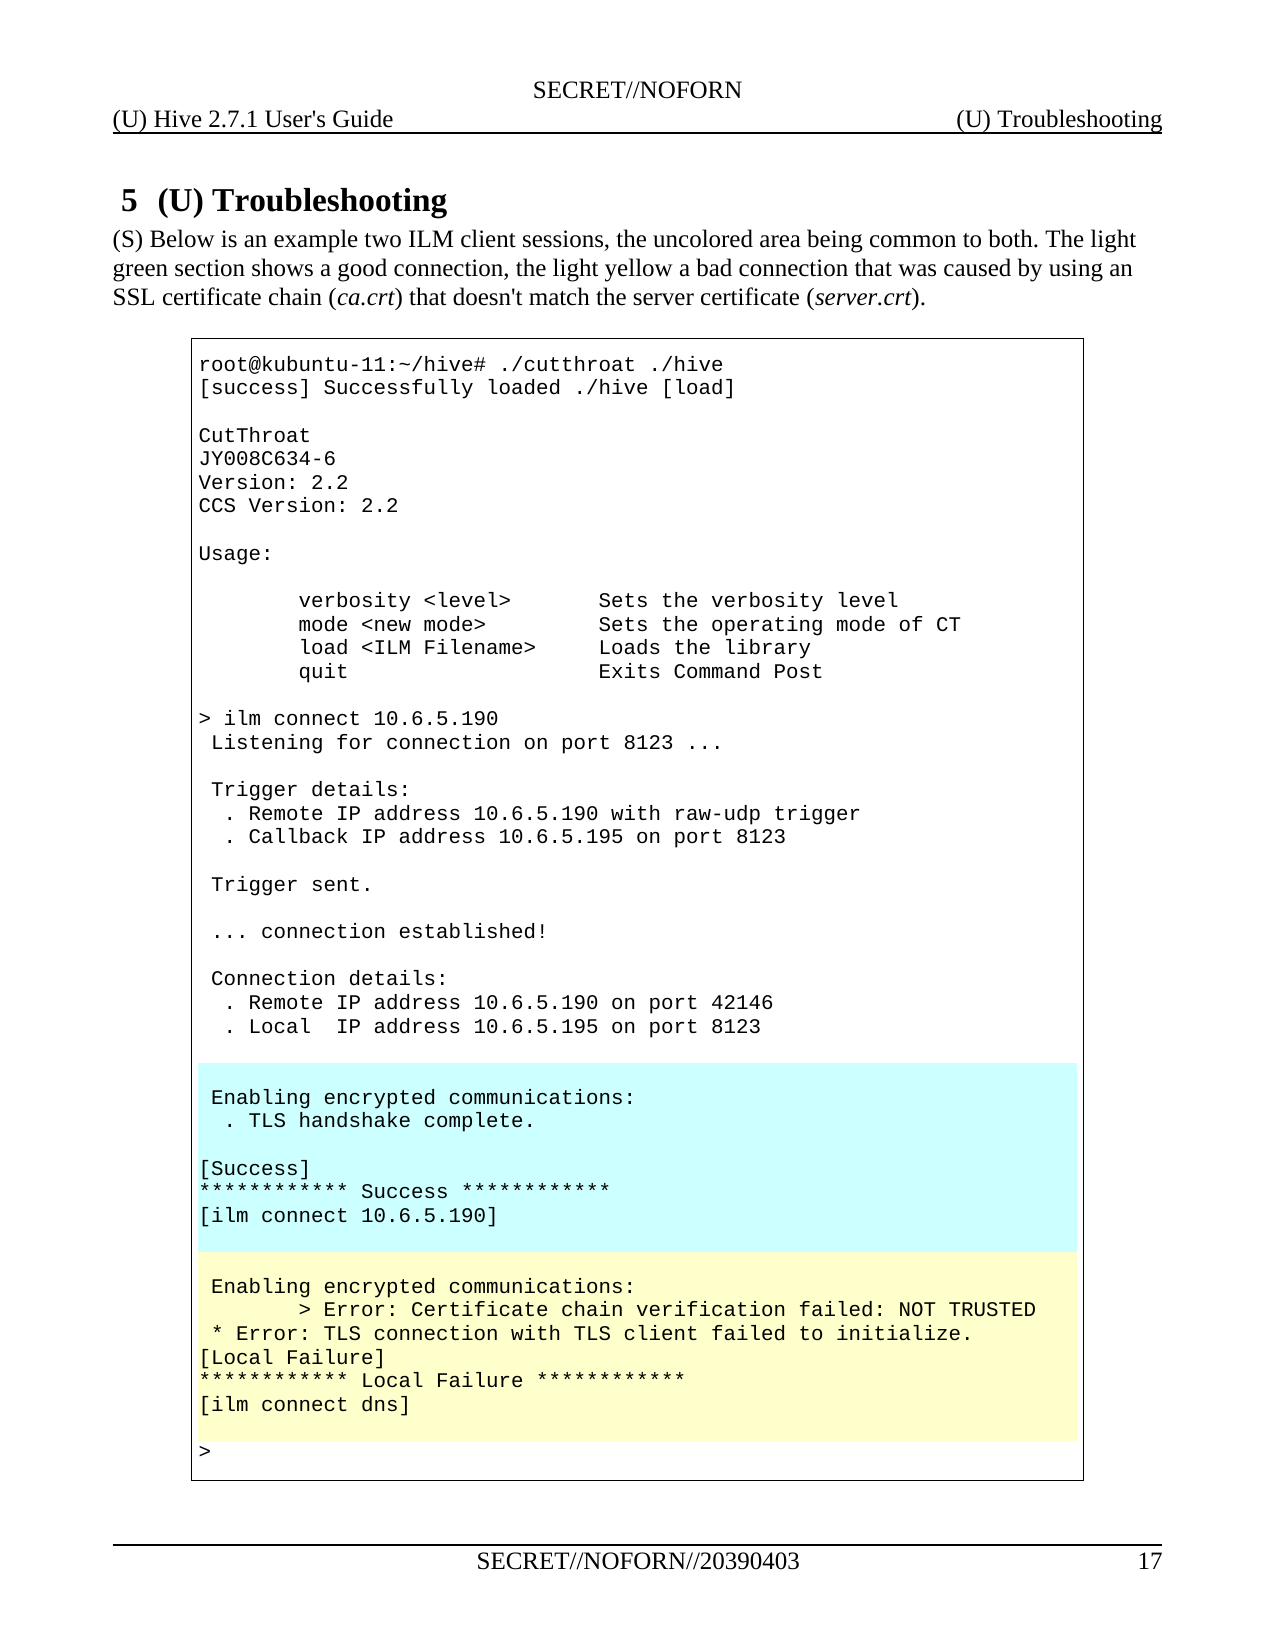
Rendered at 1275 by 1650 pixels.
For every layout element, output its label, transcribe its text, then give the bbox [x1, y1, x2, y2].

text Listening for connection on port 8123 ... [198, 732, 1077, 756]
text root@kubuntu-11:~/hive# ./cutthroat ./hive [198, 354, 1077, 377]
text . Remote IP address 10.6.5.190 on port 42146 [198, 992, 1077, 1016]
text . Callback IP address 10.6.5.195 on port 8123 [198, 827, 1077, 850]
text > ilm connect 10.6.5.190 [198, 708, 1077, 732]
text CutThroat [198, 424, 1077, 448]
subtitle (U) Troubleshooting [112, 180, 1162, 218]
text ... connection established! [198, 921, 1077, 945]
text [ilm connect 10.6.5.190] [198, 1205, 1077, 1228]
text JY008C634-6 [198, 448, 1077, 472]
text > Error: Certificate chain verification failed: NOT TRUSTED [198, 1299, 1077, 1323]
text [success] Successfully loaded ./hive [load] [198, 377, 1077, 401]
text Usage: [198, 543, 1077, 566]
text load <ILM Filename> Loads the library [198, 637, 1077, 661]
text Trigger details: [198, 779, 1077, 803]
text * Error: TLS connection with TLS client failed to initialize. [198, 1323, 1077, 1347]
text ************ Local Failure ************ [198, 1370, 1077, 1394]
text quit Exits Command Post [198, 661, 1077, 685]
text > [198, 1441, 1077, 1465]
text Connection details: [198, 968, 1077, 992]
text CCS Version: 2.2 [198, 496, 1077, 519]
text . TLS handshake complete. [198, 1110, 1077, 1134]
text [ilm connect dns] [198, 1394, 1077, 1418]
text Enabling encrypted communications: [198, 1276, 1077, 1299]
text Trigger sent. [198, 874, 1077, 897]
text (S) Below is an example two ILM client sessions, the uncolored area being common to both. The light green section shows a good connection, the light yellow a bad connection that was caused by using an SSL certificate chain (ca.crt) that doesn't match the server certificate (server.crt). [112, 224, 1162, 311]
text [Success] [198, 1158, 1077, 1181]
text . Remote IP address 10.6.5.190 with raw-udp trigger [198, 803, 1077, 827]
text verbosity <level> Sets the verbosity level [198, 590, 1077, 614]
text [Local Failure] [198, 1347, 1077, 1370]
text Enabling encrypted communications: [198, 1087, 1077, 1110]
text Version: 2.2 [198, 472, 1077, 496]
text ************ Success ************ [198, 1181, 1077, 1205]
text . Local IP address 10.6.5.195 on port 8123 [198, 1016, 1077, 1039]
text mode <new mode> Sets the operating mode of CT [198, 614, 1077, 637]
